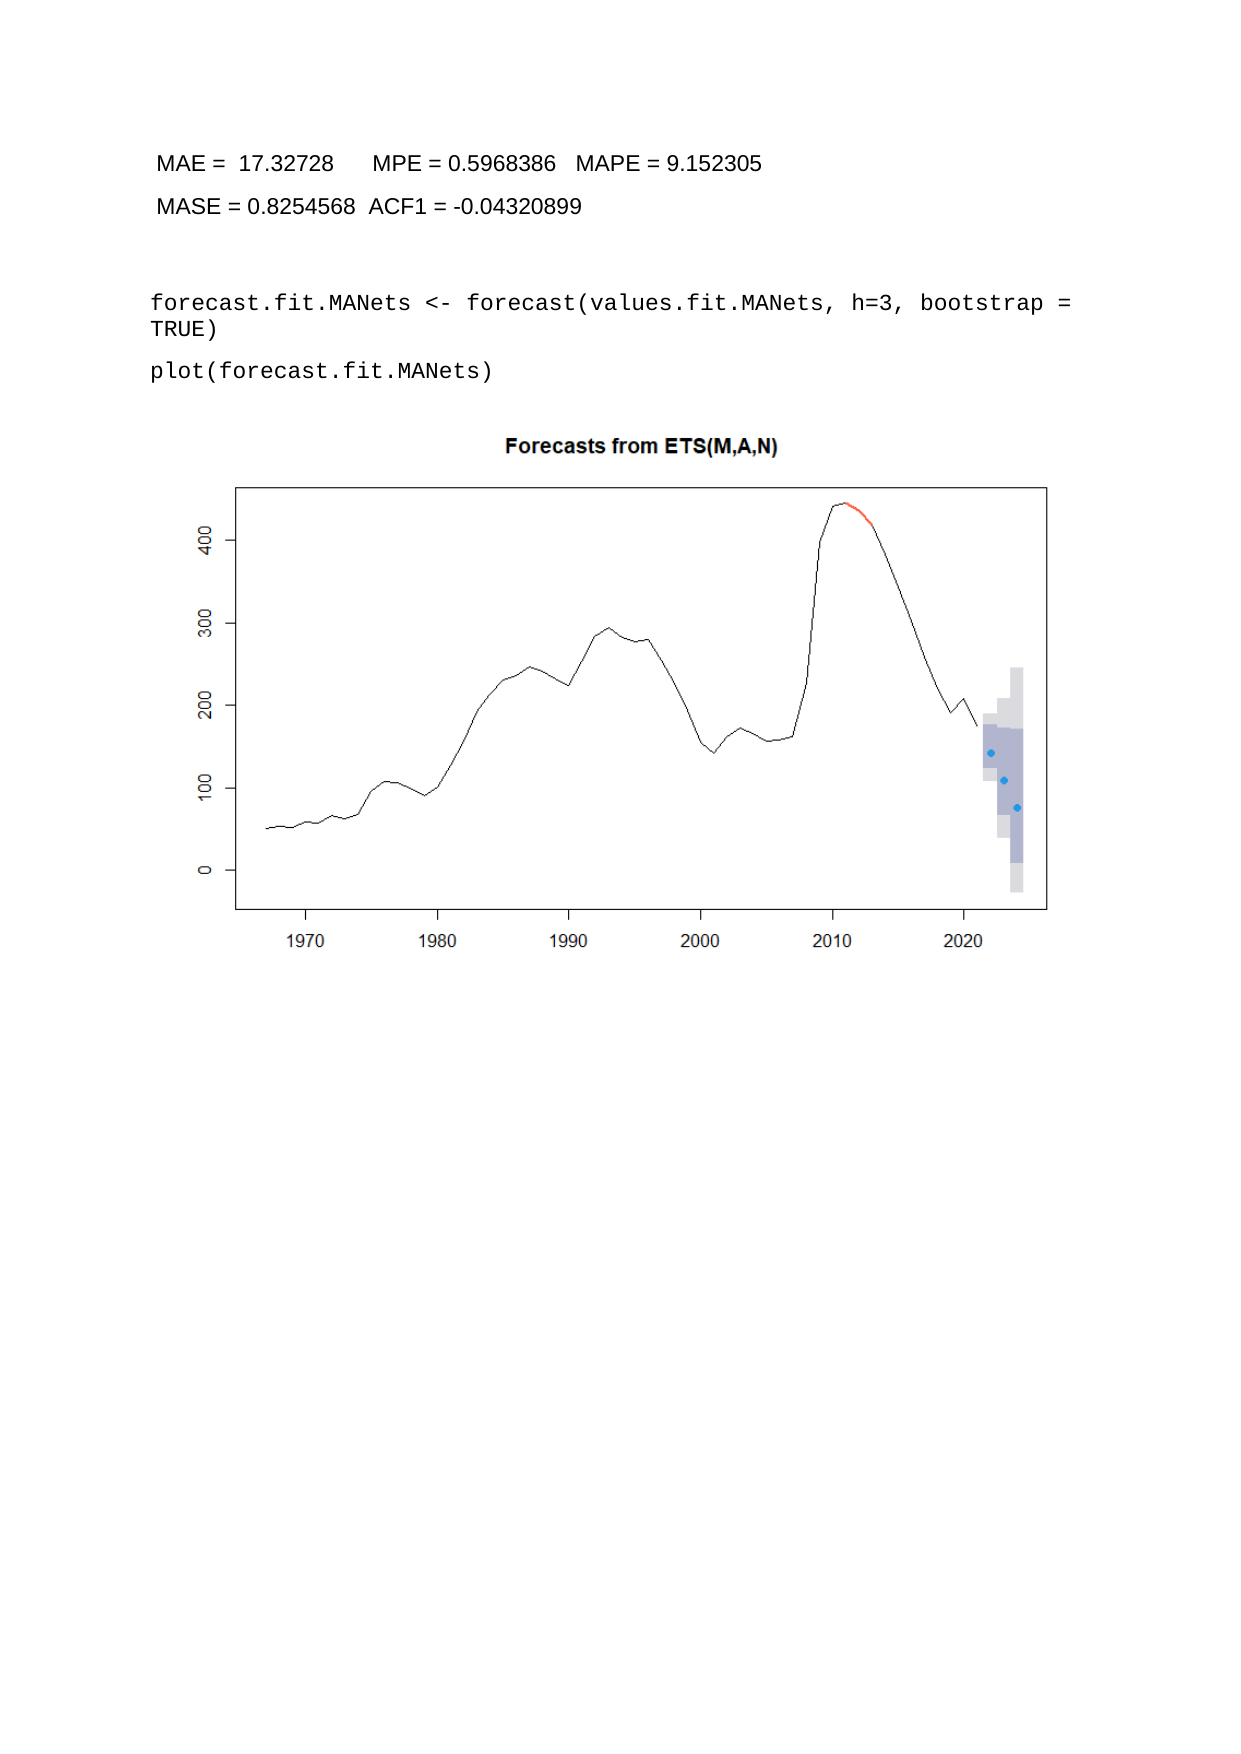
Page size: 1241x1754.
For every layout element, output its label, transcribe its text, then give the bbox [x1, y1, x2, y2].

text MAE = 17.32728 MPE = 0.5968386 MAPE = 9.152305 [150, 150, 1090, 176]
text forecast.fit.MANets <- forecast(values.fit.MANets, h=3, bootstrap = TRUE) [150, 291, 1090, 343]
text plot(forecast.fit.MANets) [150, 360, 1090, 386]
text MASE = 0.8254568 ACF1 = -0.04320899 [150, 193, 1090, 219]
